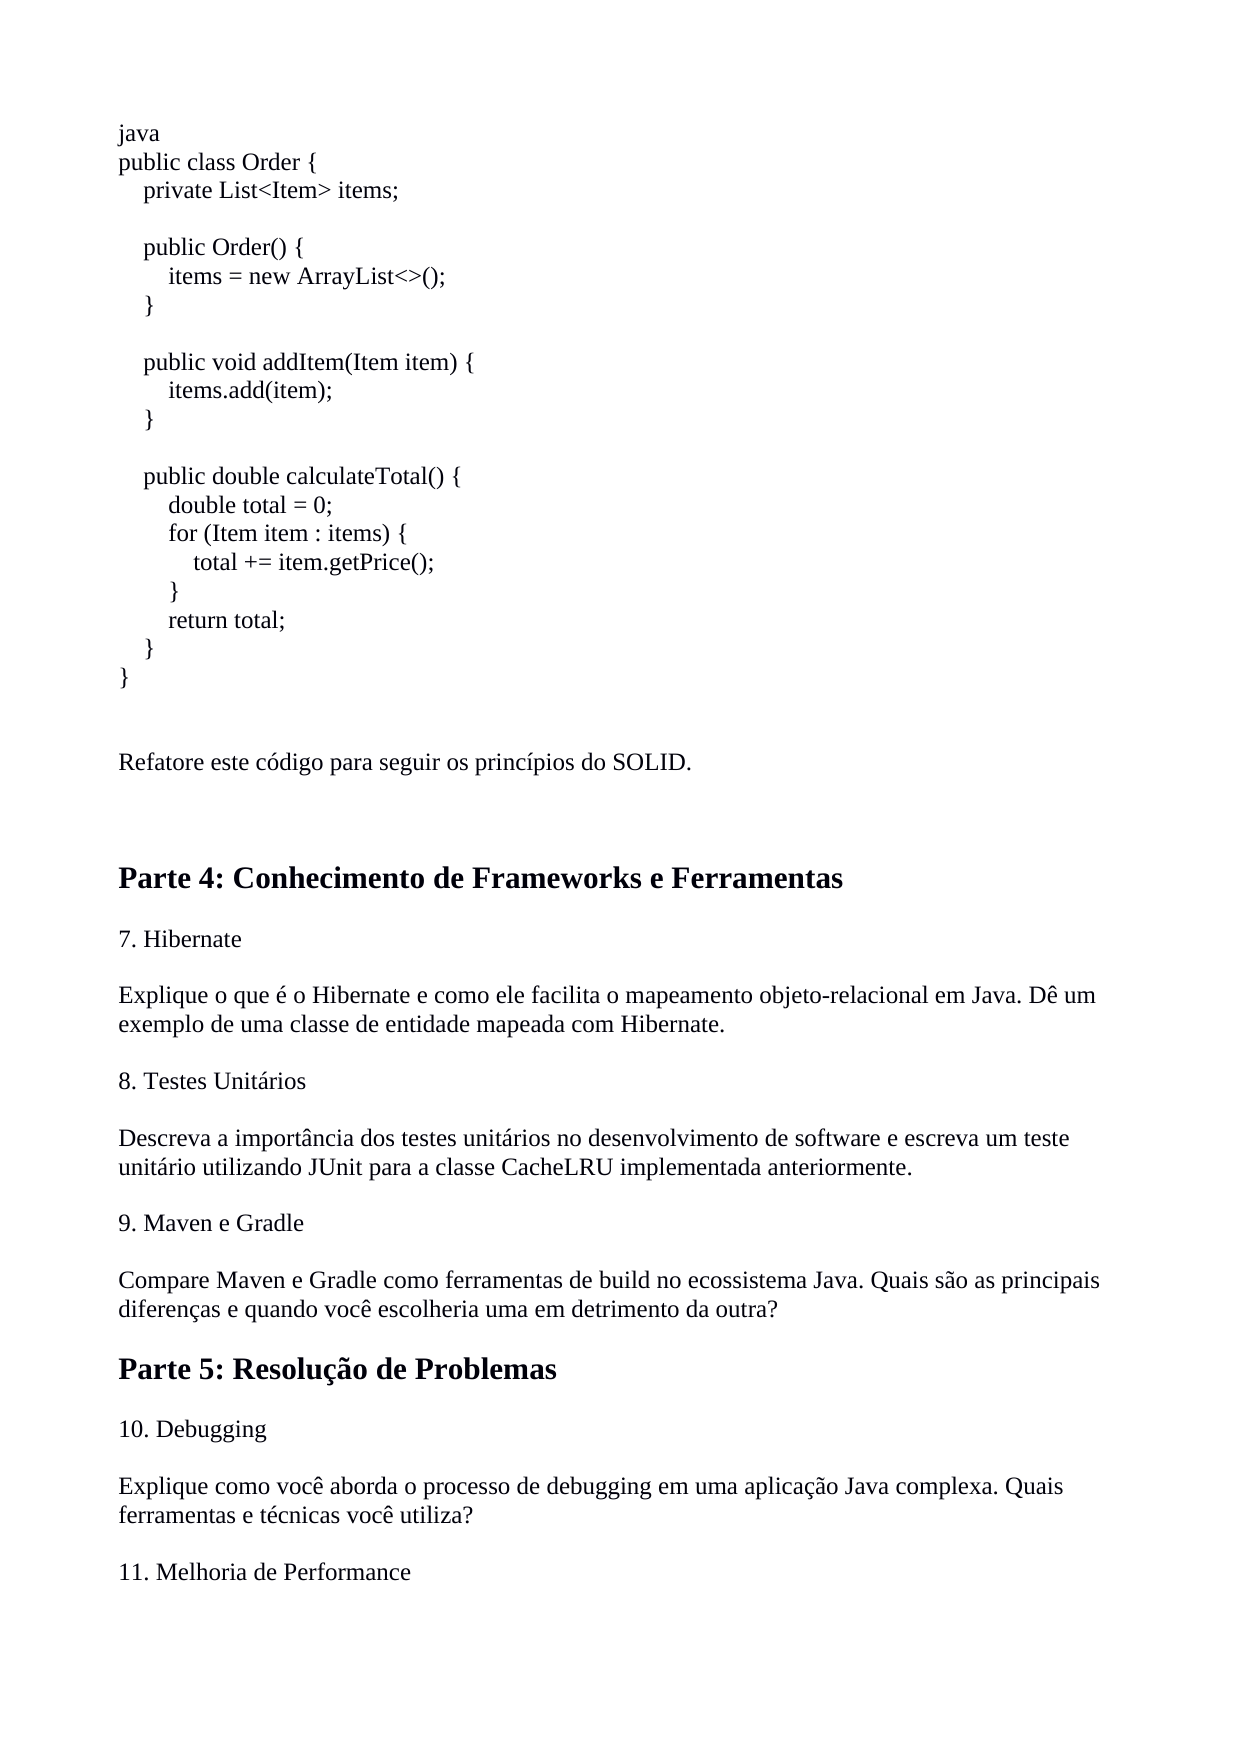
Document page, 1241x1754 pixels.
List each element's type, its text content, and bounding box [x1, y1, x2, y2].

text Explique o que é o Hibernate e como ele facilita o mapeamento objeto-relacional em Java. Dê um exemplo de uma classe de entidade mapeada com Hibernate. [118, 981, 1122, 1038]
text for (Item item : items) { [118, 518, 1122, 547]
text total += item.getPrice(); [118, 547, 1122, 576]
text 7. Hibernate [118, 924, 1122, 952]
text } [118, 633, 1122, 662]
text Parte 4: Conhecimento de Frameworks e Ferramentas [118, 860, 1122, 896]
text public Order() { [118, 232, 1122, 261]
text items = new ArrayList<>(); [118, 261, 1122, 290]
text public class Order { [118, 147, 1122, 176]
text java [118, 118, 1122, 147]
text public void addItem(Item item) { [118, 347, 1122, 375]
text } [118, 290, 1122, 319]
text Compare Maven e Gradle como ferramentas de build no ecossistema Java. Quais são as principais diferenças e quando você escolheria uma em detrimento da outra? [118, 1265, 1122, 1323]
text } [118, 576, 1122, 605]
text public double calculateTotal() { [118, 461, 1122, 490]
text double total = 0; [118, 490, 1122, 518]
text Descreva a importância dos testes unitários no desenvolvimento de software e escreva um teste unitário utilizando JUnit para a classe CacheLRU implementada anteriormente. [118, 1123, 1122, 1180]
text } [118, 404, 1122, 433]
text private List<Item> items; [118, 176, 1122, 204]
text Parte 5: Resolução de Problemas [118, 1351, 1122, 1387]
text return total; [118, 605, 1122, 633]
text Explique como você aborda o processo de debugging em uma aplicação Java complexa. Quais ferramentas e técnicas você utiliza? [118, 1471, 1122, 1529]
text 11. Melhoria de Performance [118, 1557, 1122, 1586]
text 9. Maven e Gradle [118, 1208, 1122, 1237]
text items.add(item); [118, 375, 1122, 404]
text } [118, 662, 1122, 691]
text Refatore este código para seguir os princípios do SOLID. [118, 747, 1122, 776]
text 8. Testes Unitários [118, 1066, 1122, 1095]
text 10. Debugging [118, 1414, 1122, 1443]
